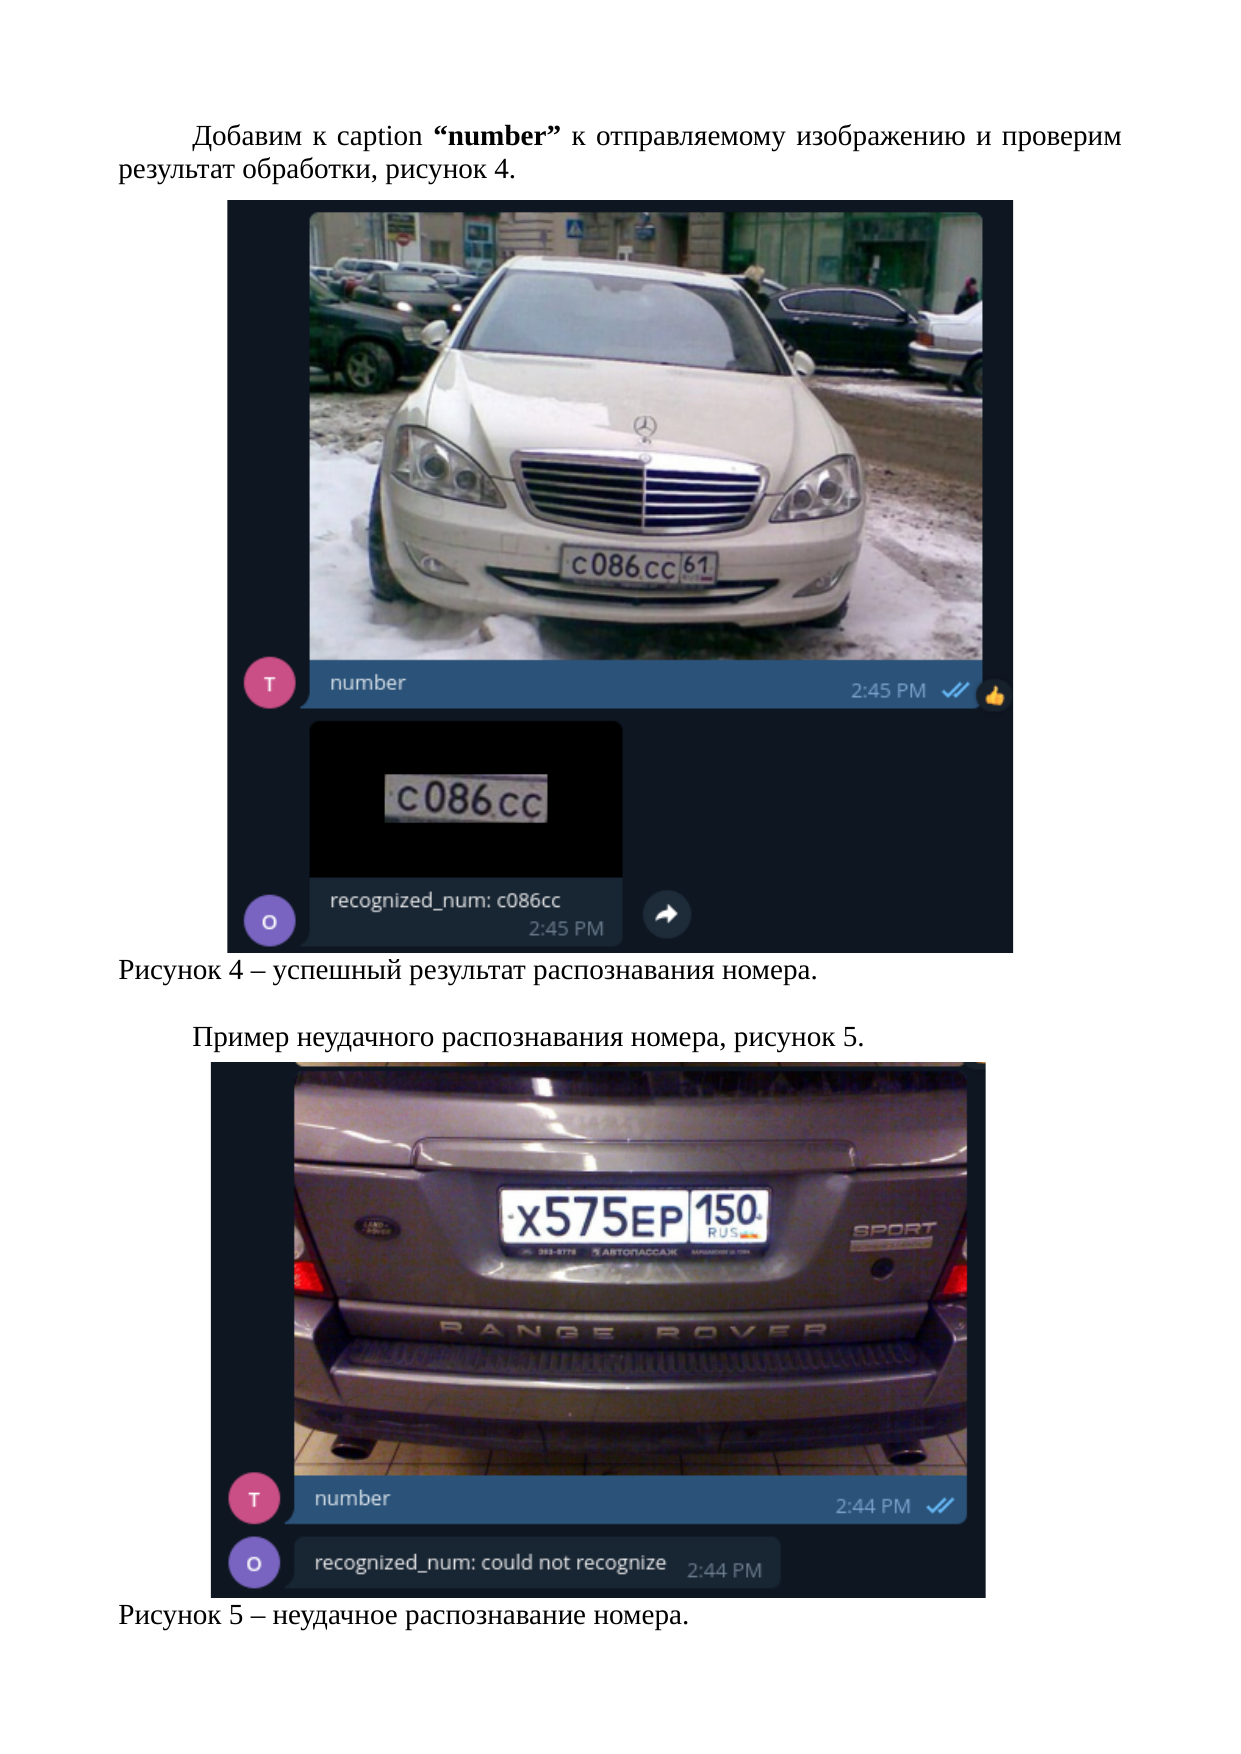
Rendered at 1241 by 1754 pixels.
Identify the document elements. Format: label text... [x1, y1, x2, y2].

picture [210, 1062, 986, 1598]
text Добавим к caption “number” к отправляемому изображению и проверим результат обработки, рисунок 4. [118, 118, 1122, 185]
text Рисунок 4 – успешный результат распознавания номера. [118, 185, 1122, 986]
text Пример неудачного распознавания номера, рисунок 5. [118, 1019, 1122, 1053]
picture [227, 200, 1014, 953]
text Рисунок 5 – неудачное распознавание номера. [118, 1053, 1122, 1631]
